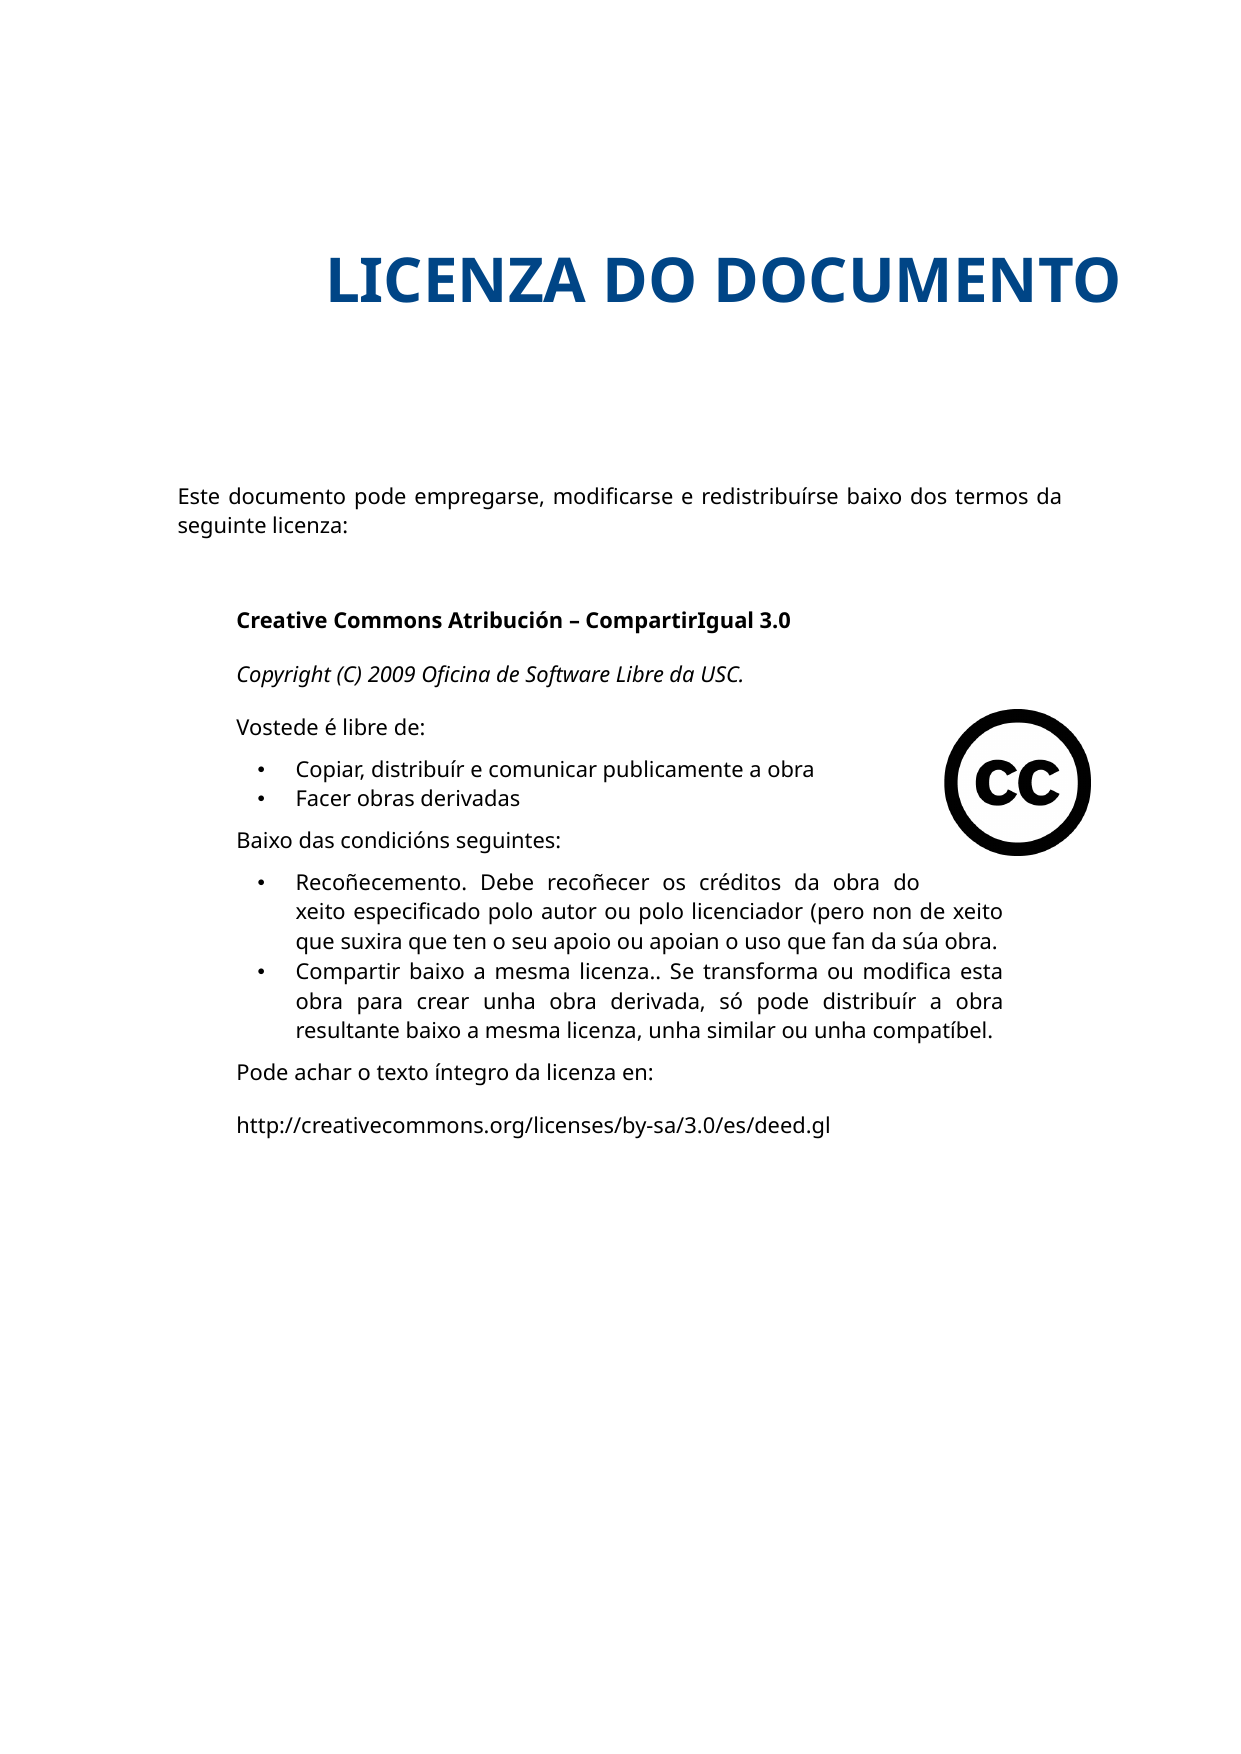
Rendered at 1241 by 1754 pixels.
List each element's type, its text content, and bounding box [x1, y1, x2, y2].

text Pode achar o texto íntegro da licenza en: [236, 1057, 1004, 1087]
list Facer obras derivadas [257, 783, 944, 813]
text Licenza do documento [118, 236, 1122, 321]
list Compartir baixo a mesma licenza.. Se transforma ou modifica esta obra para crear unha obra derivada, só pode distribuír a obra resultante baixo a mesma licenza, unha similar ou unha compatíbel. [257, 956, 1004, 1045]
text Creative Commons Atribución – CompartirIgual 3.0 [236, 605, 1004, 635]
text Copyright (C) 2009 Oficina de Software Libre da USC. [236, 659, 1004, 688]
text Vostede é libre de: [236, 712, 944, 742]
picture [944, 709, 1091, 856]
text Este documento pode empregarse, modificarse e redistribuírse baixo dos termos da seguinte licenza: [177, 481, 1063, 540]
text http://creativecommons.org/licenses/by-sa/3.0/es/deed.gl [236, 1110, 1004, 1140]
text Baixo das condicións seguintes: [236, 825, 944, 855]
list Copiar, distribuír e comunicar publicamente a obra [257, 754, 944, 783]
list Recoñecemento. Debe recoñecer os créditos da obra do xeito especificado polo autor ou polo licenciador (pero non de xeito que suxira que ten o seu apoio ou apoian o uso que fan da súa obra. [257, 867, 1004, 956]
